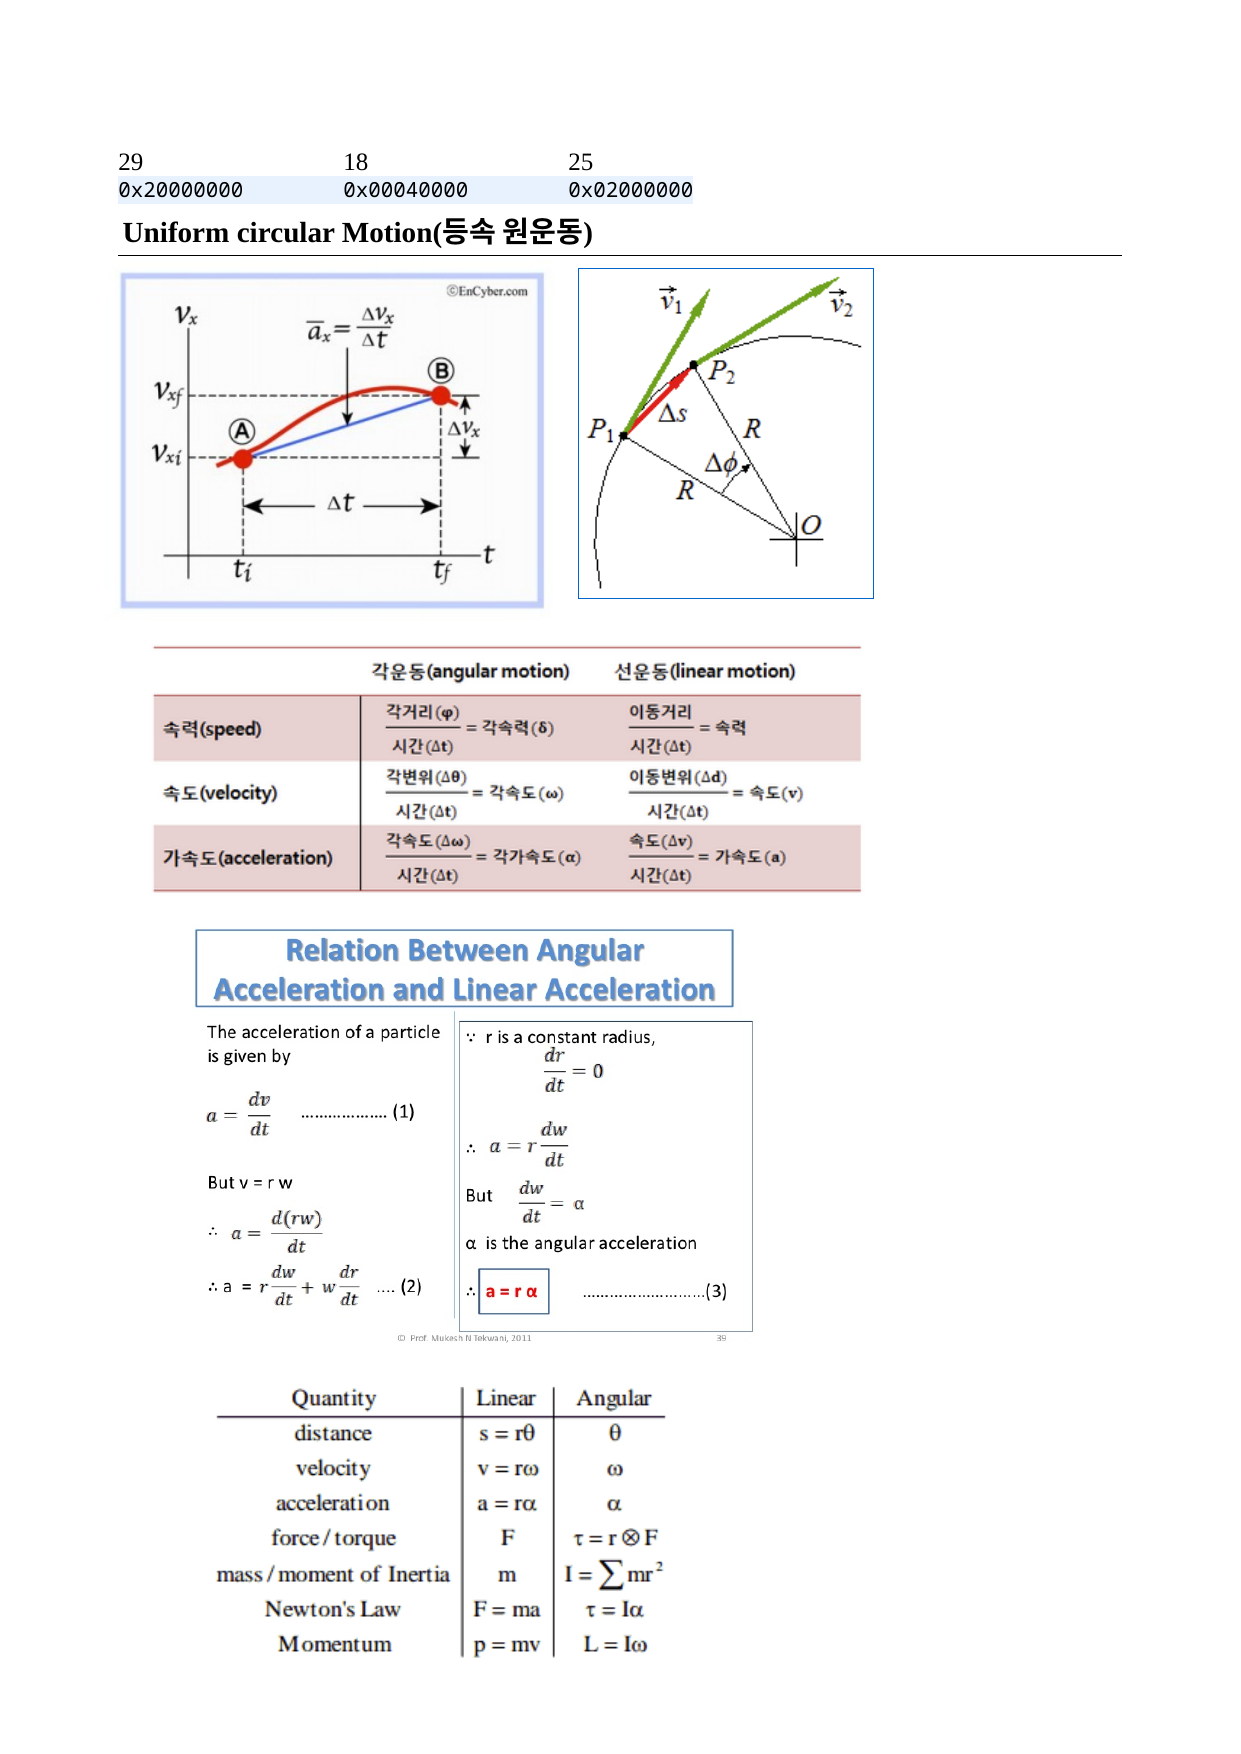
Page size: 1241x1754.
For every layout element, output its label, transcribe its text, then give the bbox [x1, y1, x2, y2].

picture [581, 271, 870, 596]
text 29 18 25 [118, 147, 1122, 176]
text Uniform circular Motion(등속 원운동) [118, 204, 1122, 255]
picture [105, 259, 893, 1676]
text 0x20000000 0x00040000 0x02000000 [118, 176, 1122, 204]
